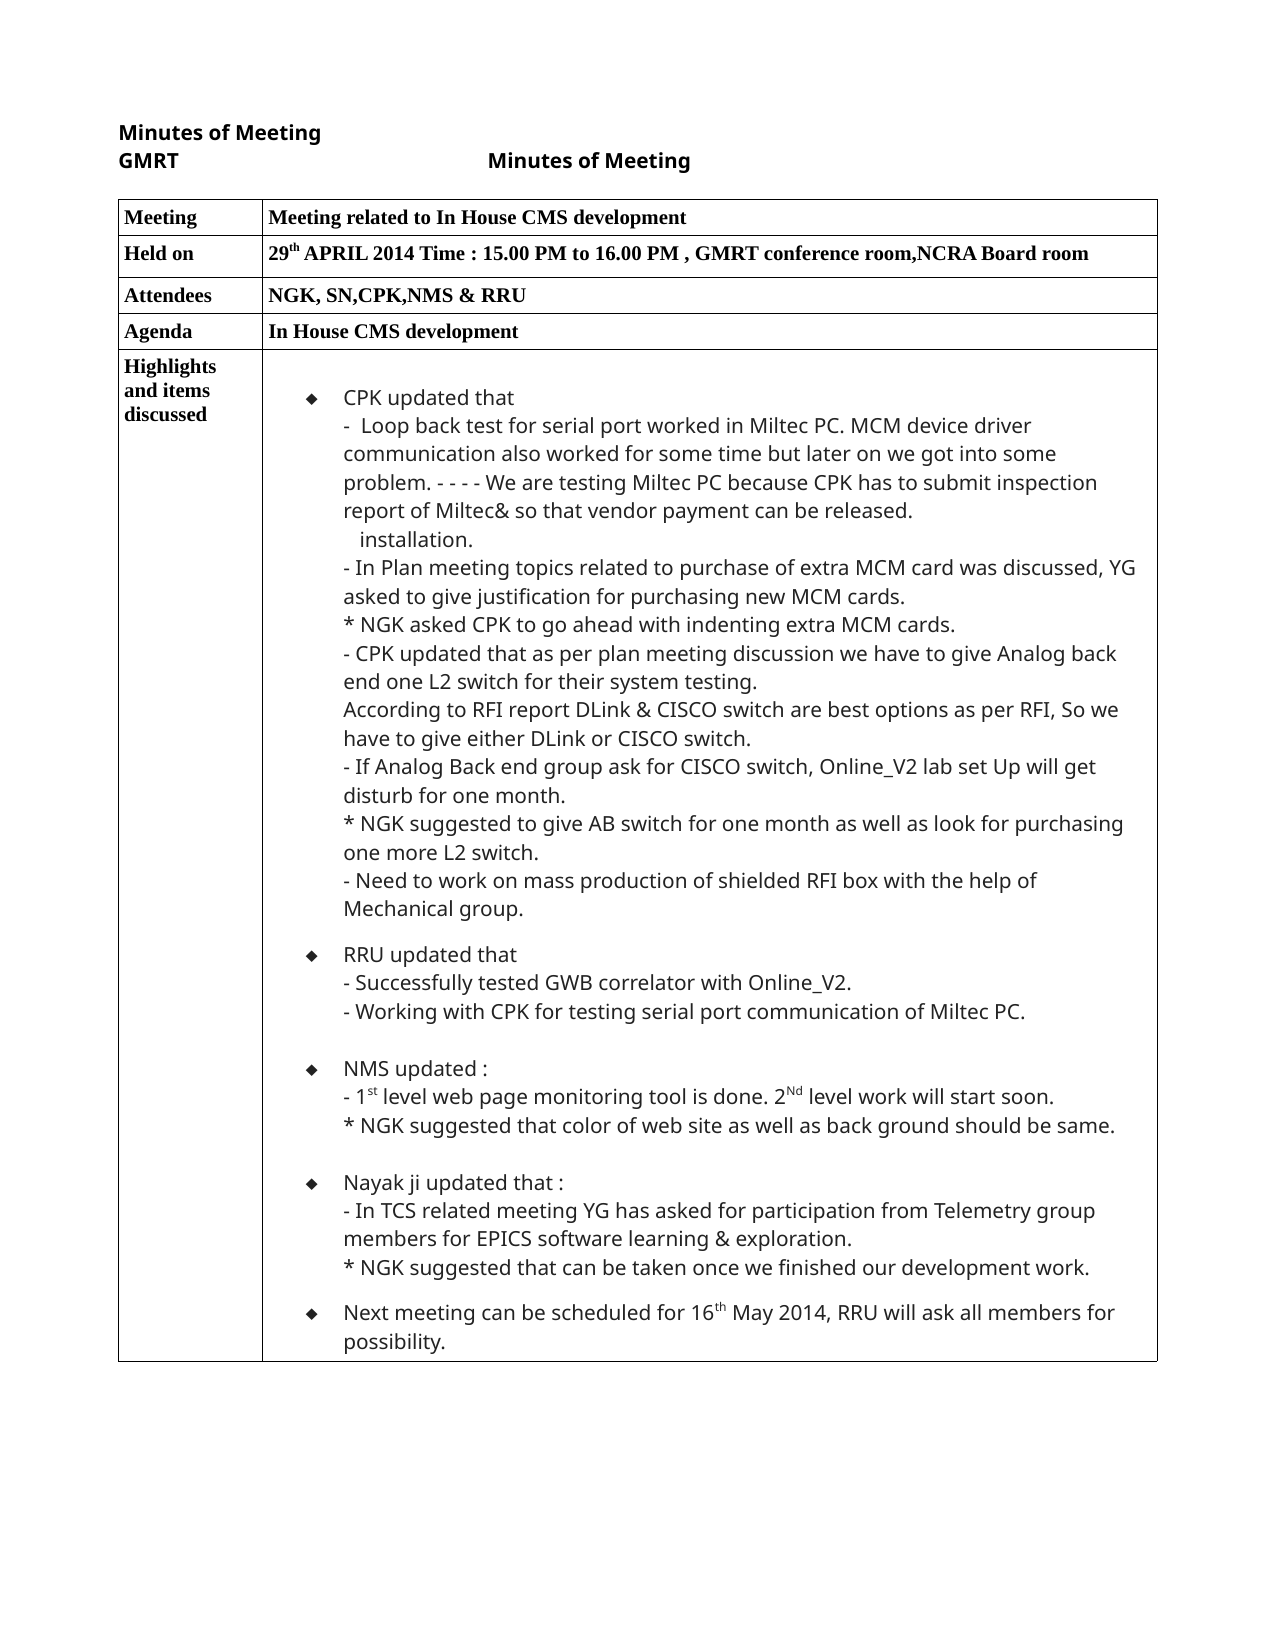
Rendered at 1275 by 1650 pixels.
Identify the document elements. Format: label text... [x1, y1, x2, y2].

table_cell CPK updated that - Loop back test for serial port worked in Miltec PC. MCM device driver communication also worked for some time but later on we got into some problem. - - - - We are testing Miltec PC because CPK has to submit inspection report of Miltec& so that vendor payment can be released. installation. - In Plan meeting topics related to purchase of extra MCM card was discussed, YG asked to give justification for purchasing new MCM cards. * NGK asked CPK to go ahead with indenting extra MCM cards. - CPK updated that as per plan meeting discussion we have to give Analog back end one L2 switch for their system testing. According to RFI report DLink & CISCO switch are best options as per RFI, So we have to give either DLink or CISCO switch. - If Analog Back end group ask for CISCO switch, Online_V2 lab set Up will get disturb for one month. * NGK suggested to give AB switch for one month as well as look for purchasing one more L2 switch. - Need to work on mass production of shielded RFI box with the help of Mechanical group. RRU updated that - Successfully tested GWB correlator with Online_V2. - Working with CPK for testing serial port communication of Miltec PC. NMS updated : - 1st level web page monitoring tool is done. 2Nd level work will start soon. * NGK suggested that color of web site as well as back ground should be same. Nayak ji updated that : - In TCS related meeting YG has asked for participation from Telemetry group members for EPICS software learning & exploration. * NGK suggested that can be taken once we finished our development work. Next meeting can be scheduled for 16th May 2014, RRU will ask all members for possibility. [263, 350, 1157, 1361]
table_cell NGK, SN,CPK,NMS & RRU [263, 278, 1157, 313]
text Minutes of Meeting [118, 118, 1157, 147]
table_cell Highlights and items discussed [119, 350, 262, 1361]
table_header Meeting related to In House CMS development [263, 200, 1157, 235]
table_cell Attendees [119, 278, 262, 313]
table_header Meeting [119, 200, 262, 235]
table_cell Agenda [119, 314, 262, 348]
table_cell 29th APRIL 2014 Time : 15.00 PM to 16.00 PM , GMRT conference room,NCRA Board room [263, 236, 1157, 277]
text GMRT Minutes of Meeting [118, 147, 1157, 175]
table_cell Held on [119, 236, 262, 277]
table_cell In House CMS development [263, 314, 1157, 348]
